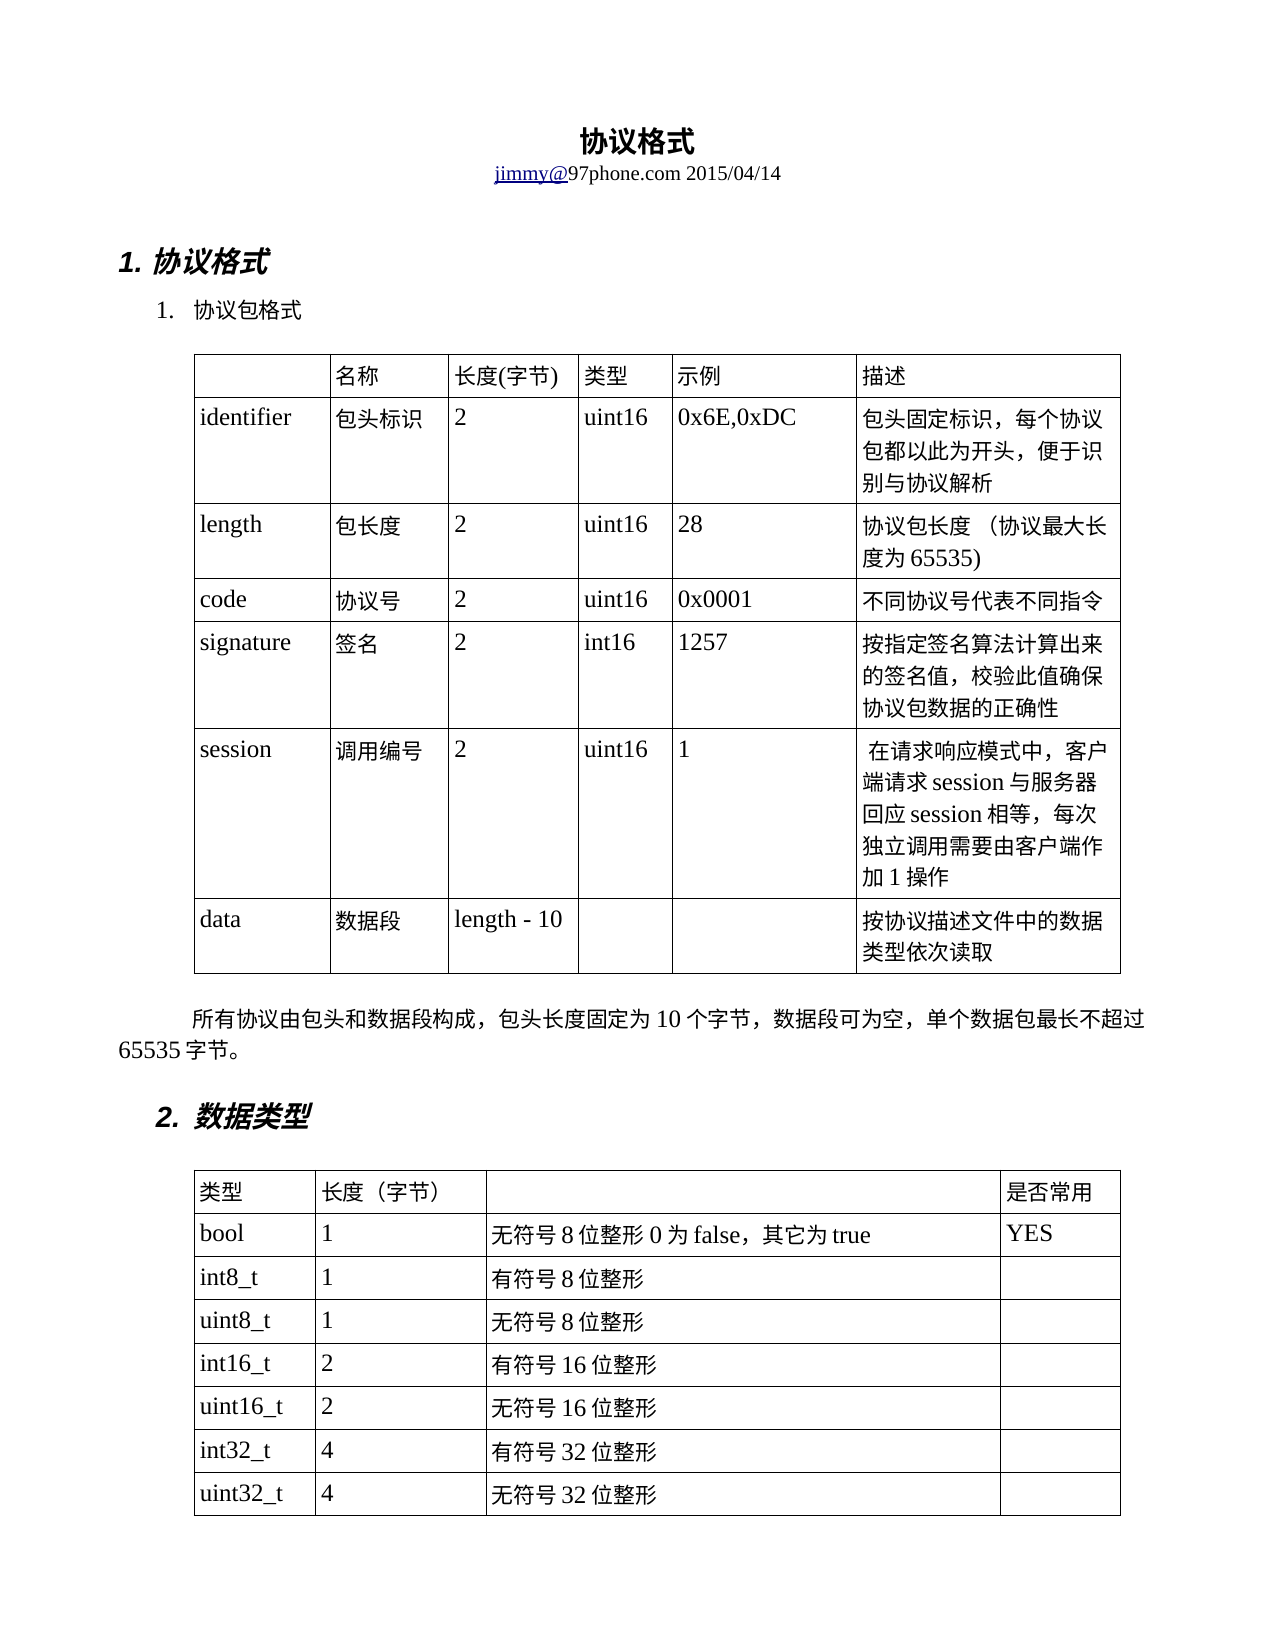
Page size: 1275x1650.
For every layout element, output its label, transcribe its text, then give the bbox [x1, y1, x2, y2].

table_cell 1 [316, 1214, 486, 1256]
table_cell uint16 [579, 398, 672, 503]
table_cell 1 [316, 1300, 486, 1342]
table_cell length [195, 504, 330, 578]
table_cell 0x6E,0xDC [673, 398, 856, 503]
table_cell 1 [673, 729, 856, 898]
table_cell int32_t [195, 1430, 315, 1472]
table_cell uint16 [579, 579, 672, 621]
table_cell uint32_t [195, 1473, 315, 1515]
table_header [195, 355, 330, 397]
table_cell 协议号 [331, 579, 448, 621]
table_cell uint16 [579, 729, 672, 898]
table_header 类型 [579, 355, 672, 397]
text 协议格式 [118, 118, 1157, 160]
list 数据类型 [156, 1094, 1157, 1136]
table_cell 无符号8位整形 0为false，其它为true [487, 1214, 1000, 1256]
table_cell 2 [449, 398, 578, 503]
table_cell [1001, 1344, 1120, 1386]
table_cell length - 10 [449, 899, 578, 973]
table_cell [1001, 1473, 1120, 1515]
table_cell 2 [449, 579, 578, 621]
table_cell bool [195, 1214, 315, 1256]
table_cell 按指定签名算法计算出来的签名值，校验此值确保协议包数据的正确性 [857, 622, 1120, 728]
table_header [487, 1171, 1000, 1213]
table_cell code [195, 579, 330, 621]
table_header 示例 [673, 355, 856, 397]
table_cell 协议包长度 （协议最大长度为65535) [857, 504, 1120, 578]
table_header 长度(字节) [449, 355, 578, 397]
table_cell 28 [673, 504, 856, 578]
table_cell [673, 899, 856, 973]
table_cell int16_t [195, 1344, 315, 1386]
table_cell [1001, 1257, 1120, 1299]
table_cell 按协议描述文件中的数据类型依次读取 [857, 899, 1120, 973]
table_cell 签名 [331, 622, 448, 728]
table_cell 调用编号 [331, 729, 448, 898]
table_cell 包头固定标识，每个协议包都以此为开头，便于识别与协议解析 [857, 398, 1120, 503]
table_cell 1257 [673, 622, 856, 728]
table_cell 4 [316, 1473, 486, 1515]
table_cell 不同协议号代表不同指令 [857, 579, 1120, 621]
table_cell int8_t [195, 1257, 315, 1299]
table_cell 2 [449, 622, 578, 728]
text 所有协议由包头和数据段构成，包头长度固定为10个字节，数据段可为空，单个数据包最长不超过 65535字节。 [118, 1002, 1157, 1065]
table_cell uint8_t [195, 1300, 315, 1342]
table_cell 数据段 [331, 899, 448, 973]
subtitle 1. 协议格式 [118, 238, 1157, 281]
table_cell [579, 899, 672, 973]
table_cell 无符号16位整形 [487, 1387, 1000, 1429]
table_cell 有符号32位整形 [487, 1430, 1000, 1472]
table_cell 4 [316, 1430, 486, 1472]
table_cell int16 [579, 622, 672, 728]
table_cell 0x0001 [673, 579, 856, 621]
list 协议包格式 [156, 293, 1157, 325]
table_cell 无符号32位整形 [487, 1473, 1000, 1515]
table_cell 2 [316, 1387, 486, 1429]
table_cell 在请求响应模式中，客户端请求session与服务器回应session相等，每次独立调用需要由客户端作加1操作 [857, 729, 1120, 898]
table_cell identifier [195, 398, 330, 503]
text jimmy@97phone.com 2015/04/14 [118, 160, 1157, 184]
table_header 名称 [331, 355, 448, 397]
table_cell uint16 [579, 504, 672, 578]
table_cell 包长度 [331, 504, 448, 578]
table_cell 2 [449, 504, 578, 578]
table_cell [1001, 1430, 1120, 1472]
table_cell data [195, 899, 330, 973]
table_cell 2 [449, 729, 578, 898]
table_cell session [195, 729, 330, 898]
table_cell YES [1001, 1214, 1120, 1256]
table_cell 包头标识 [331, 398, 448, 503]
table_cell uint16_t [195, 1387, 315, 1429]
table_cell 有符号8位整形 [487, 1257, 1000, 1299]
table_header 是否常用 [1001, 1171, 1120, 1213]
table_header 描述 [857, 355, 1120, 397]
table_cell [1001, 1387, 1120, 1429]
table_cell [1001, 1300, 1120, 1342]
table_cell 有符号16位整形 [487, 1344, 1000, 1386]
table_cell 无符号8位整形 [487, 1300, 1000, 1342]
table_header 类型 [195, 1171, 315, 1213]
table_header 长度（字节） [316, 1171, 486, 1213]
table_cell 1 [316, 1257, 486, 1299]
table_cell signature [195, 622, 330, 728]
table_cell 2 [316, 1344, 486, 1386]
